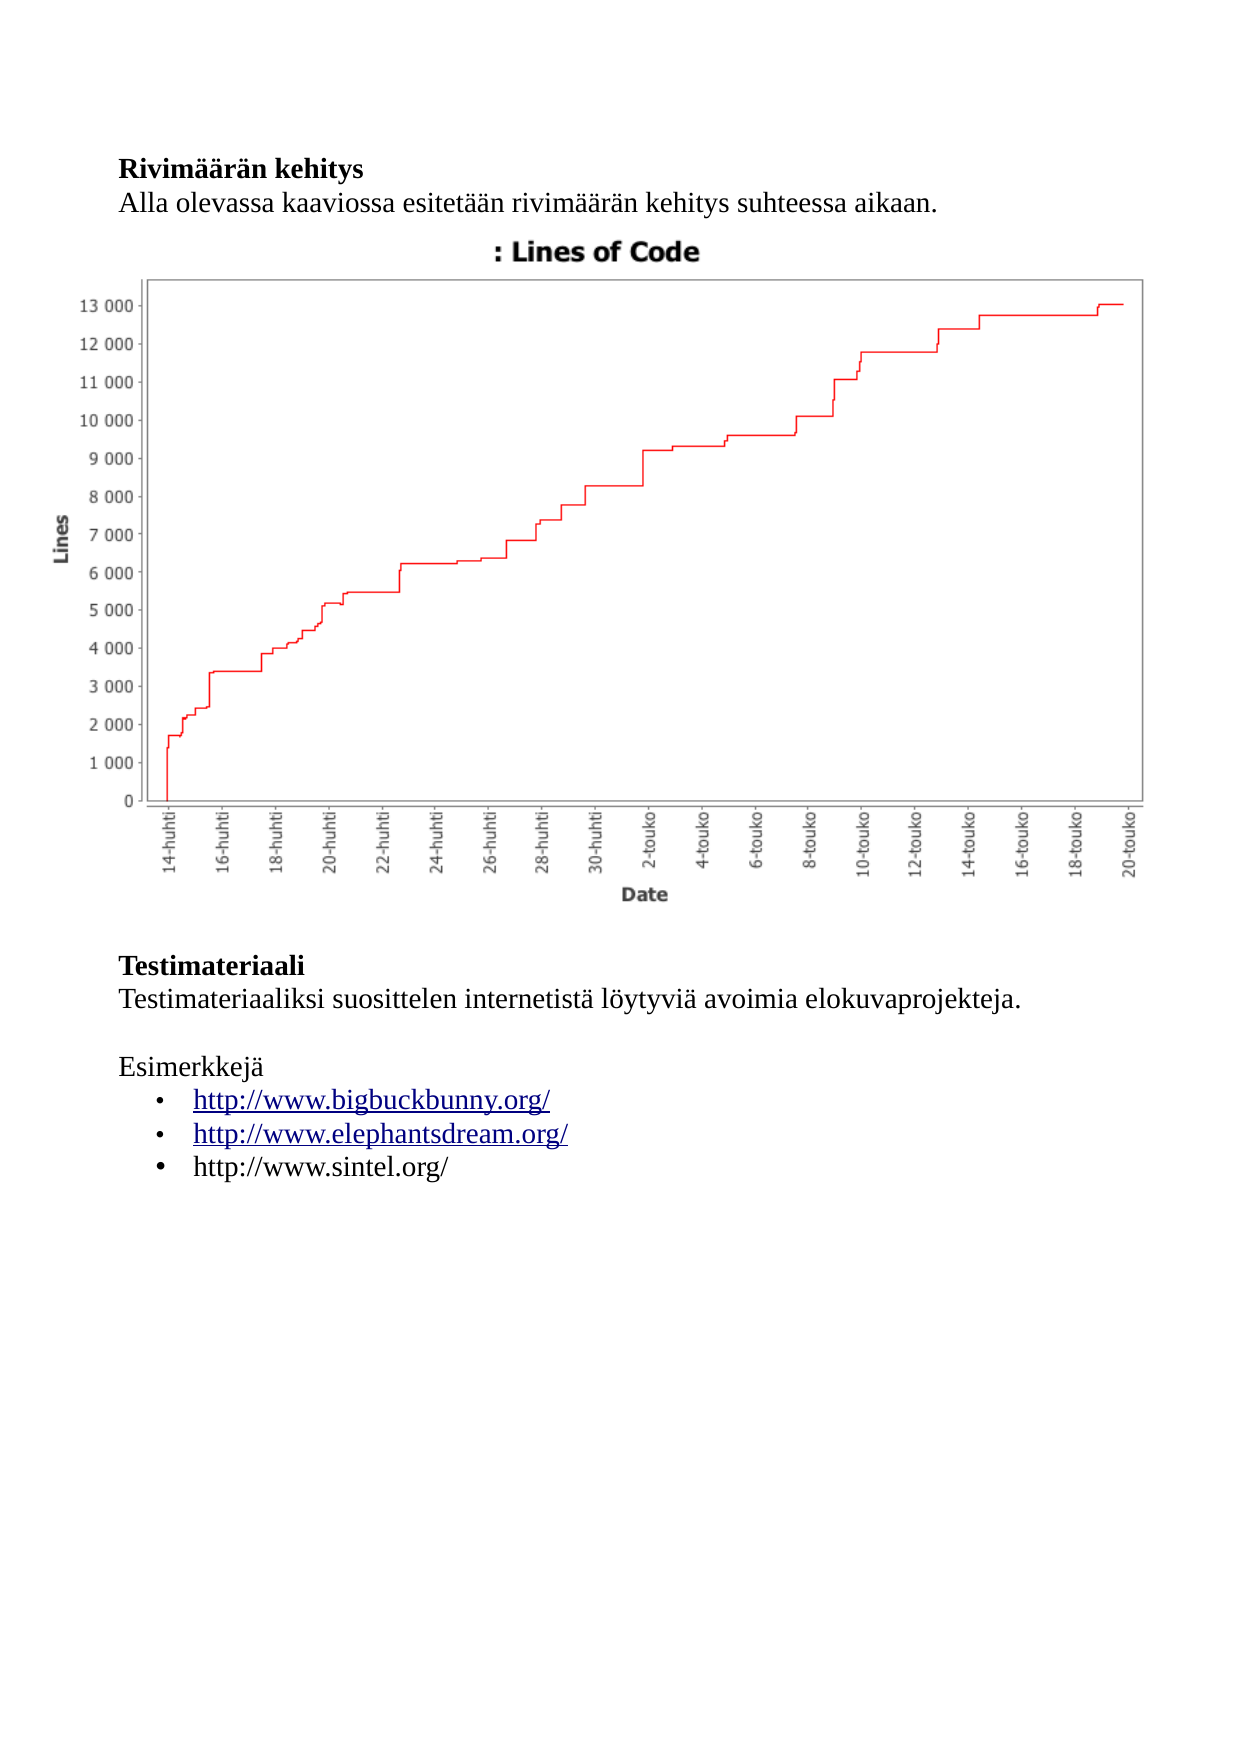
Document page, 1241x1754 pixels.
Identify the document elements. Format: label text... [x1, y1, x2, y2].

text Testimateriaaliksi suosittelen internetistä löytyviä avoimia elokuvaprojekteja. [118, 982, 1122, 1015]
text Testimateriaali [118, 948, 1122, 982]
picture [33, 234, 1159, 915]
list http://www.sintel.org/ [156, 1149, 1122, 1183]
text Alla olevassa kaaviossa esitetään rivimäärän kehitys suhteessa aikaan. [118, 185, 1122, 219]
list http://www.bigbuckbunny.org/ [156, 1082, 1122, 1116]
text Esimerkkejä [118, 1049, 1122, 1082]
list http://www.elephantsdream.org/ [156, 1116, 1122, 1149]
text Rivimäärän kehitys [118, 152, 1122, 185]
